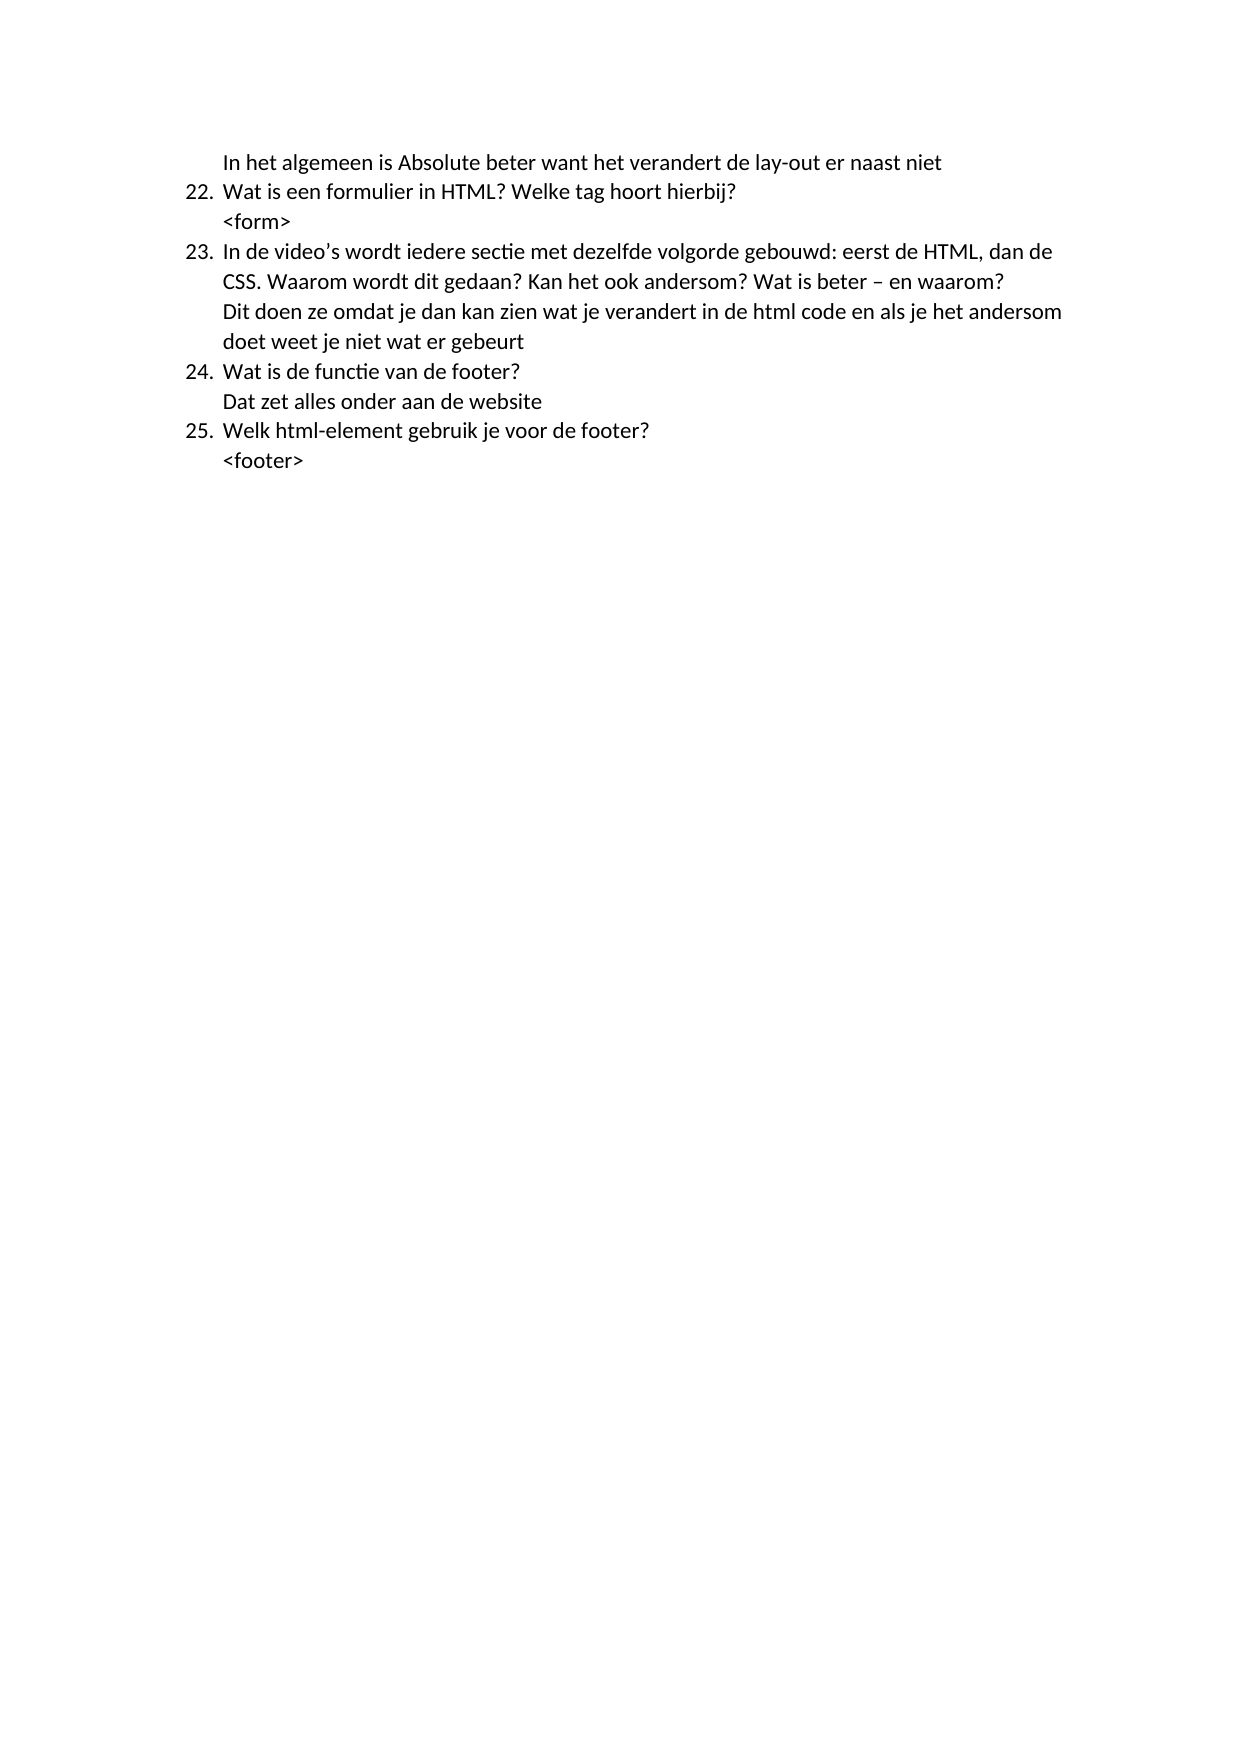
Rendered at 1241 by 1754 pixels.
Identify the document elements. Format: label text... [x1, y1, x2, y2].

text Dat zet alles onder aan de website [223, 387, 1093, 415]
list Wat is de functie van de footer? [185, 357, 1093, 385]
list Welk html-element gebruik je voor de footer? [185, 417, 1093, 445]
list Wat is een formulier in HTML? Welke tag hoort hierbij? [185, 177, 1093, 206]
list In de video’s wordt iedere sectie met dezelfde volgorde gebouwd: eerst de HTML, dan de CSS. Waarom wordt dit gedaan? Kan het ook andersom? Wat is beter – en waarom? [185, 237, 1093, 295]
text In het algemeen is Absolute beter want het verandert de lay-out er naast niet [223, 148, 1093, 176]
text <footer> [223, 447, 1093, 474]
text Dit doen ze omdat je dan kan zien wat je verandert in de html code en als je het andersom doet weet je niet wat er gebeurt [223, 297, 1093, 355]
text <form> [223, 207, 1093, 235]
